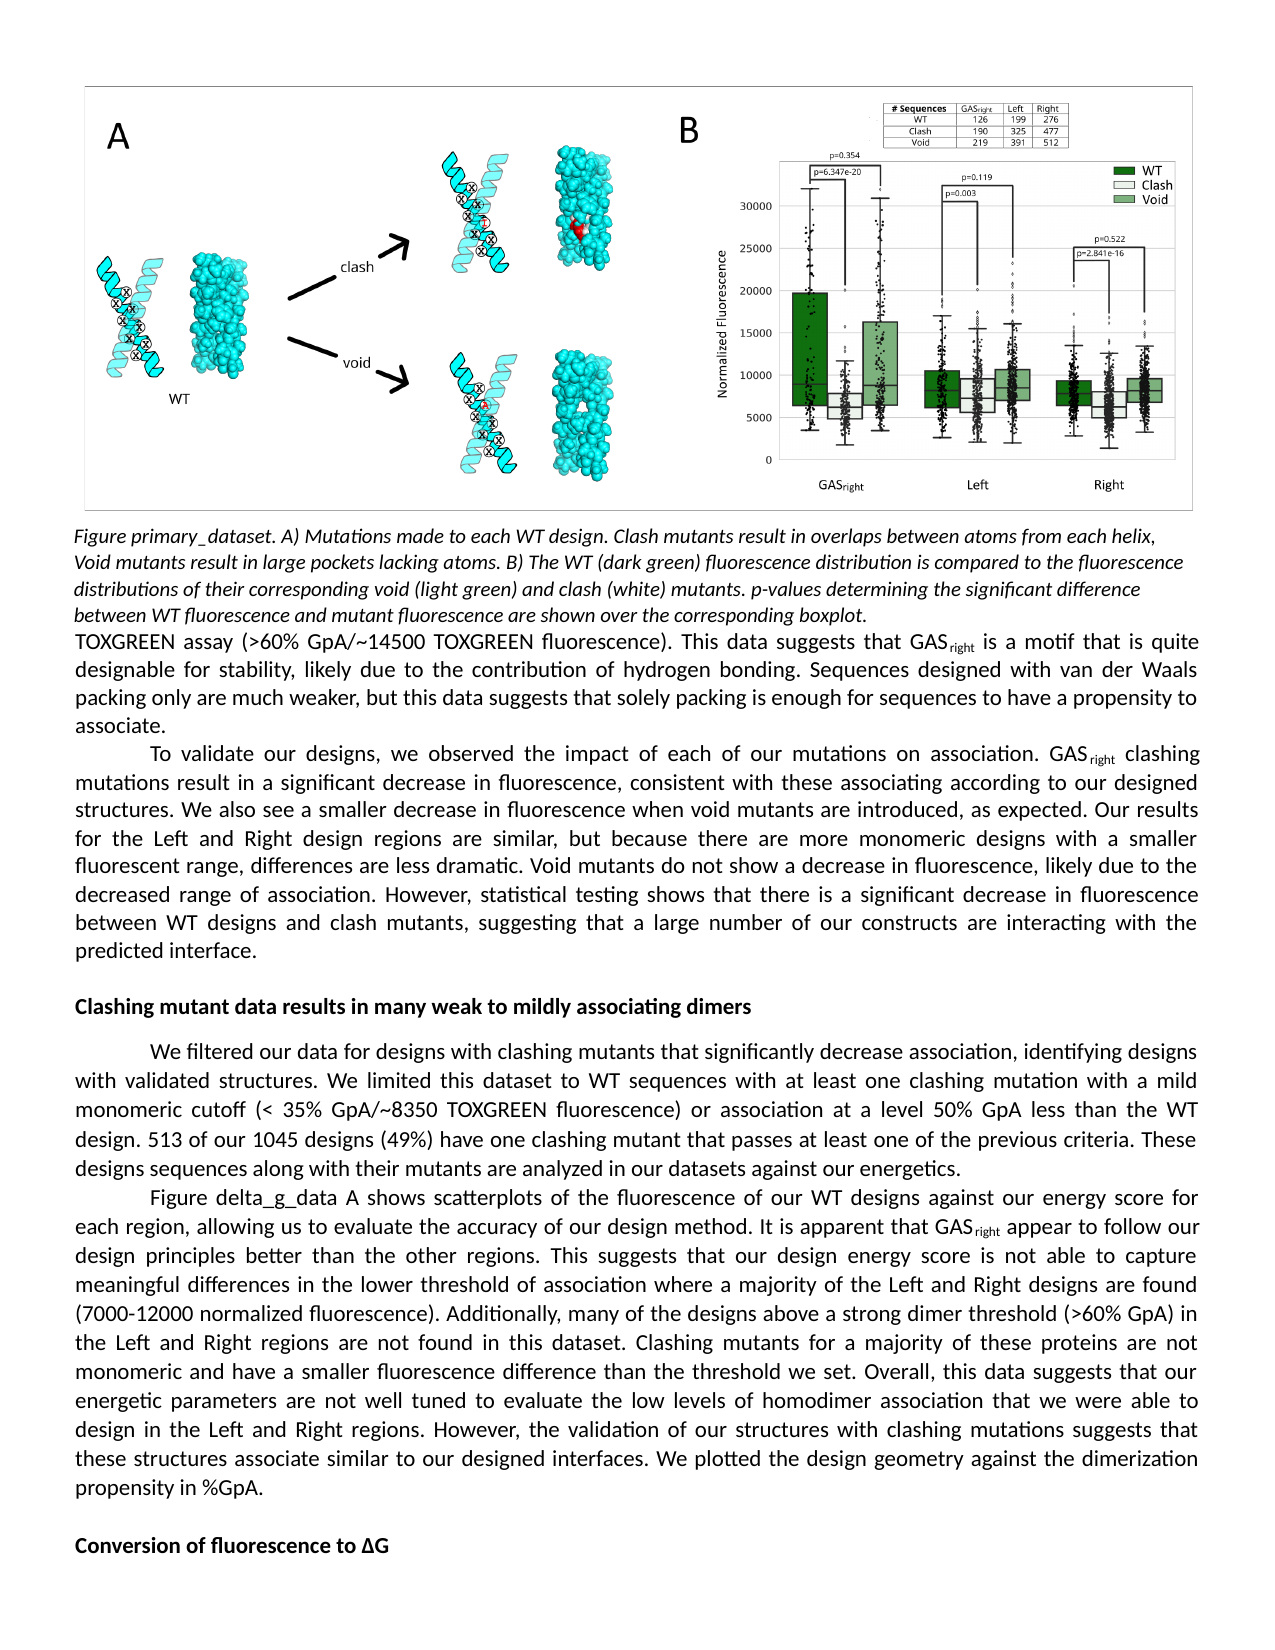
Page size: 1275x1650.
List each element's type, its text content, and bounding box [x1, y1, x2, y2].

text Clashing mutant data results in many weak to mildly associating dimers [75, 992, 1200, 1020]
text TOXGREEN assay (>60% GpA/~14500 TOXGREEN fluorescence). This data suggests that GASright is a motif that is quite designable for stability, likely due to the contribution of hydrogen bonding. Sequences designed with van der Waals packing only are much weaker, but this data suggests that solely packing is enough for sequences to have a propensity to associate. [75, 75, 1200, 739]
text To validate our designs, we observed the impact of each of our mutations on association. GASright clashing mutations result in a significant decrease in fluorescence, consistent with these associating according to our designed structures. We also see a smaller decrease in fluorescence when void mutants are introduced, as expected. Our results for the Left and Right design regions are similar, but because there are more monomeric designs with a smaller fluorescent range, differences are less dramatic. Void mutants do not show a decrease in fluorescence, likely due to the decreased range of association. However, statistical testing shows that there is a significant decrease in fluorescence between WT designs and clash mutants, suggesting that a large number of our constructs are interacting with the predicted interface. [75, 739, 1200, 964]
text Figure delta_g_data A shows scatterplots of the fluorescence of our WT designs against our energy score for each region, allowing us to evaluate the accuracy of our design method. It is apparent that GASright appear to follow our design principles better than the other regions. This suggests that our design energy score is not able to capture meaningful differences in the lower threshold of association where a majority of the Left and Right designs are found (7000-12000 normalized fluorescence). Additionally, many of the designs above a strong dimer threshold (>60% GpA) in the Left and Right regions are not found in this dataset. Clashing mutants for a majority of these proteins are not monomeric and have a smaller fluorescence difference than the threshold we set. Overall, this data suggests that our energetic parameters are not well tuned to evaluate the low levels of homodimer association that we were able to design in the Left and Right regions. However, the validation of our structures with clashing mutations suggests that these structures associate similar to our designed interfaces. We plotted the design geometry against the dimerization propensity in %GpA. [75, 1183, 1200, 1501]
text We filtered our data for designs with clashing mutants that significantly decrease association, identifying designs with validated structures. We limited this dataset to WT sequences with at least one clashing mutation with a mild monomeric cutoff (< 35% GpA/~8350 TOXGREEN fluorescence) or association at a level 50% GpA less than the WT design. 513 of our 1045 designs (49%) have one clashing mutant that passes at least one of the previous criteria. These designs sequences along with their mutants are analyzed in our datasets against our energetics. [75, 1037, 1200, 1182]
picture [84, 86, 1193, 511]
text Figure primary_dataset. A) Mutations made to each WT design. Clash mutants result in overlaps between atoms from each helix, Void mutants result in large pockets lacking atoms. B) The WT (dark green) fluorescence distribution is compared to the fluorescence distributions of their corresponding void (light green) and clash (white) mutants. p-values determining the significant difference between WT fluorescence and mutant fluorescence are shown over the corresponding boxplot. [73, 89, 1198, 627]
text Conversion of fluorescence to ΔG [75, 1532, 1200, 1559]
